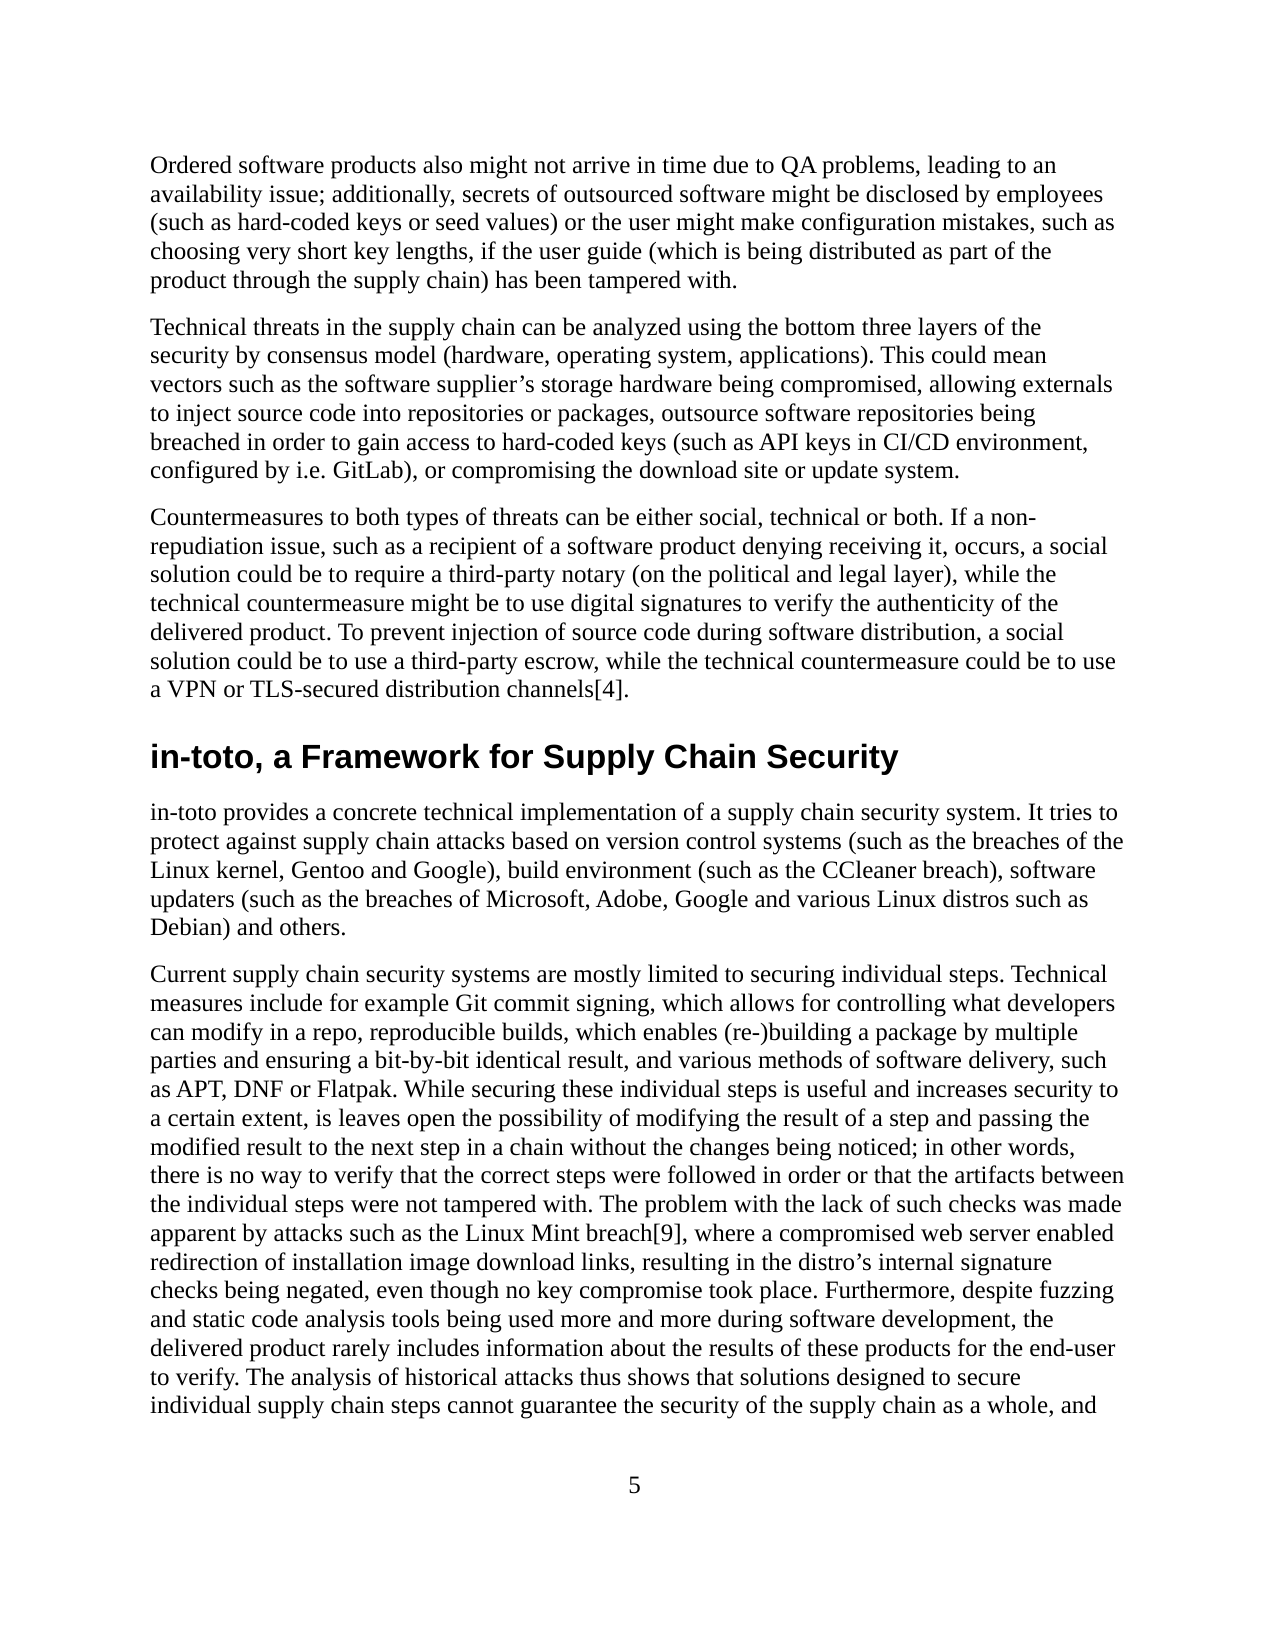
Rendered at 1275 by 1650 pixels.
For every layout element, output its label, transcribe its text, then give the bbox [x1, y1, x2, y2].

text Countermeasures to both types of threats can be either social, technical or both. If a non-repudiation issue, such as a recipient of a software product denying receiving it, occurs, a social solution could be to require a third-party notary (on the political and legal layer), while the technical countermeasure might be to use digital signatures to verify the authenticity of the delivered product. To prevent injection of source code during software distribution, a social solution could be to use a third-party escrow, while the technical countermeasure could be to use a VPN or TLS-secured distribution channels[4]. [150, 502, 1125, 703]
subtitle in-toto, a Framework for Supply Chain Security [150, 737, 1125, 776]
text Technical threats in the supply chain can be analyzed using the bottom three layers of the security by consensus model (hardware, operating system, applications). This could mean vectors such as the software supplier’s storage hardware being compromised, allowing externals to inject source code into repositories or packages, outsource software repositories being breached in order to gain access to hard-coded keys (such as API keys in CI/CD environment, configured by i.e. GitLab), or compromising the download site or update system. [150, 312, 1125, 484]
text in-toto provides a concrete technical implementation of a supply chain security system. It tries to protect against supply chain attacks based on version control systems (such as the breaches of the Linux kernel, Gentoo and Google), build environment (such as the CCleaner breach), software updaters (such as the breaches of Microsoft, Adobe, Google and various Linux distros such as Debian) and others. [150, 797, 1125, 941]
text Current supply chain security systems are mostly limited to securing individual steps. Technical measures include for example Git commit signing, which allows for controlling what developers can modify in a repo, reproducible builds, which enables (re-)building a package by multiple parties and ensuring a bit-by-bit identical result, and various methods of software delivery, such as APT, DNF or Flatpak. While securing these individual steps is useful and increases security to a certain extent, is leaves open the possibility of modifying the result of a step and passing the modified result to the next step in a chain without the changes being noticed; in other words, there is no way to verify that the correct steps were followed in order or that the artifacts between the individual steps were not tampered with. The problem with the lack of such checks was made apparent by attacks such as the Linux Mint breach[9], where a compromised web server enabled redirection of installation image download links, resulting in the distro’s internal signature checks being negated, even though no key compromise took place. Furthermore, despite fuzzing and static code analysis tools being used more and more during software development, the delivered product rarely includes information about the results of these products for the end-user to verify. The analysis of historical attacks thus shows that solutions designed to secure individual supply chain steps cannot guarantee the security of the supply chain as a whole, and [150, 959, 1125, 1419]
text Ordered software products also might not arrive in time due to QA problems, leading to an availability issue; additionally, secrets of outsourced software might be disclosed by employees (such as hard-coded keys or seed values) or the user might make configuration mistakes, such as choosing very short key lengths, if the user guide (which is being distributed as part of the product through the supply chain) has been tampered with. [150, 150, 1125, 294]
